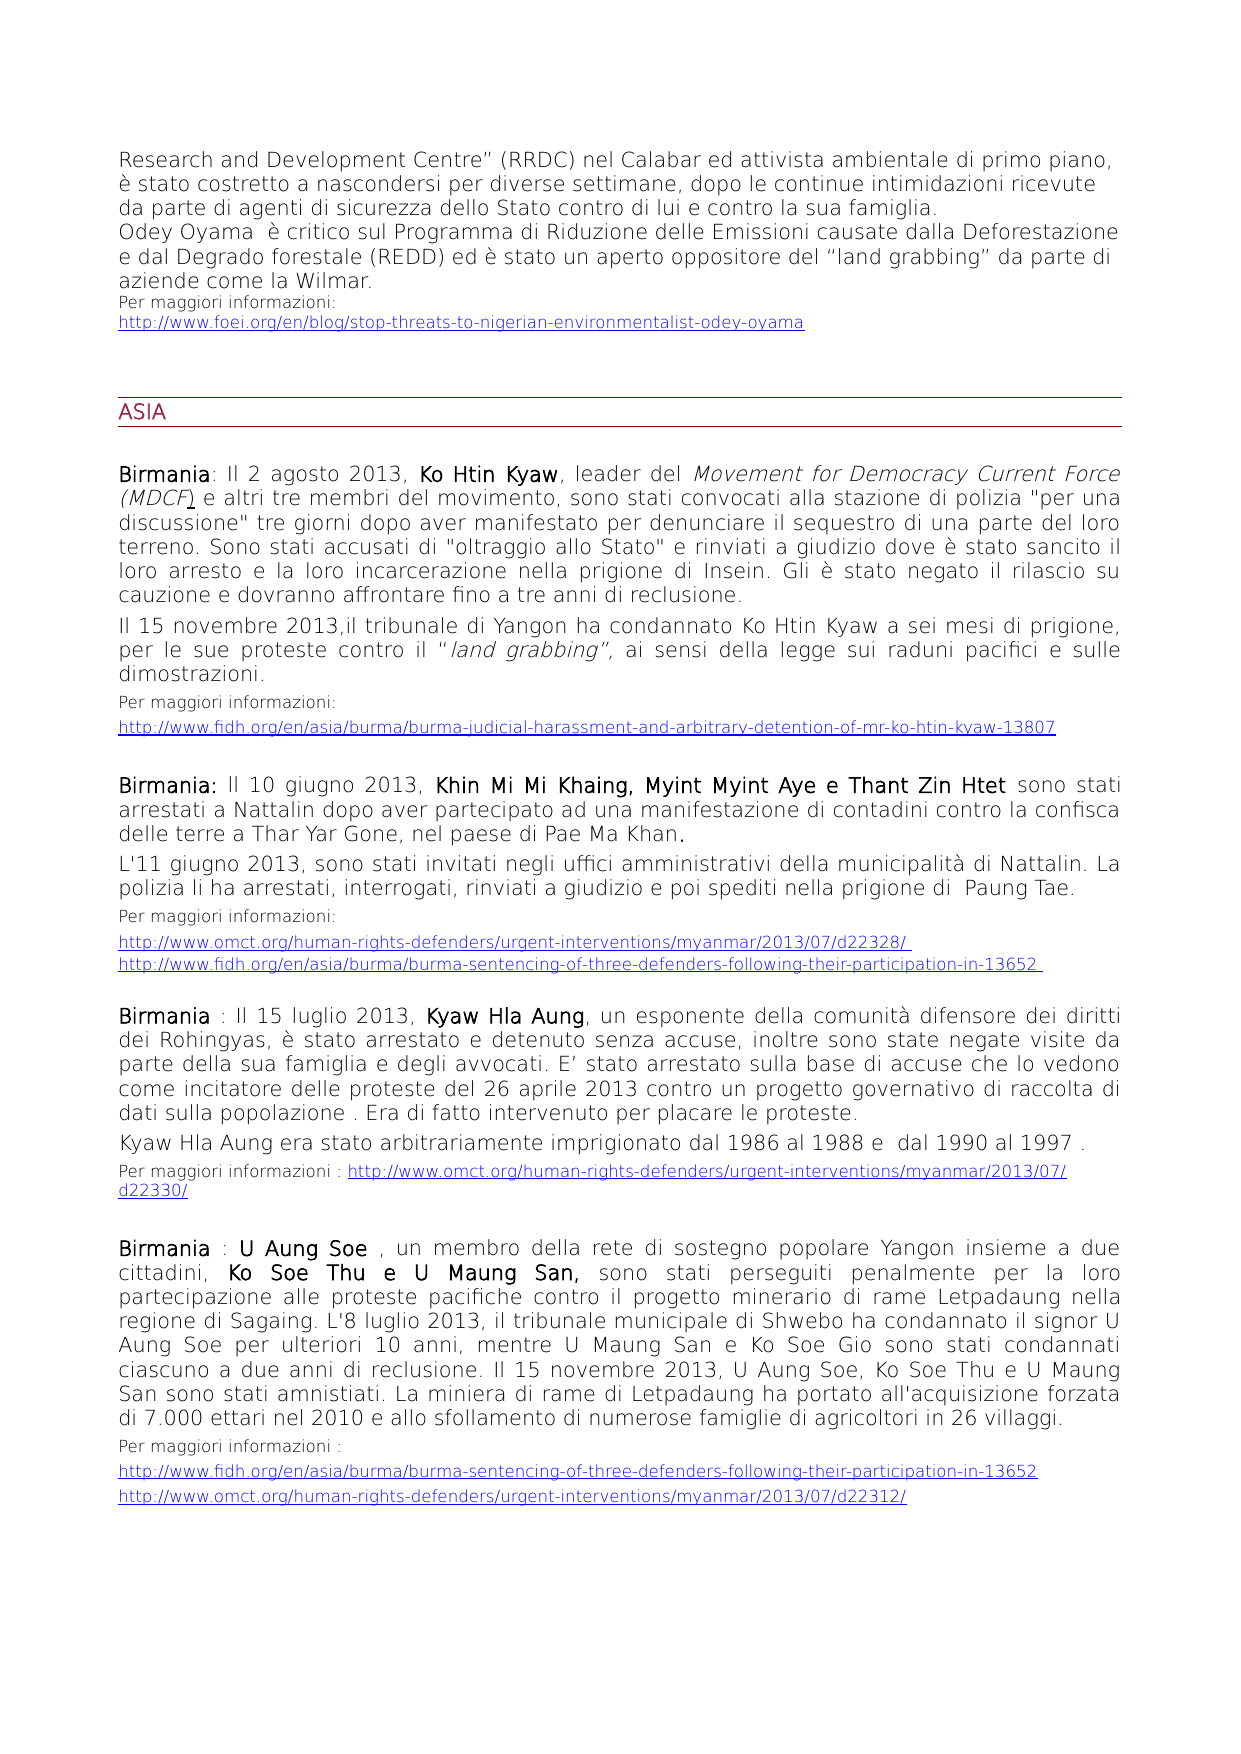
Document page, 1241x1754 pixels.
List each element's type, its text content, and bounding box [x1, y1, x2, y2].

text Birmania : U Aung Soe , un membro della rete di sostegno popolare Yangon insieme a due cittadini, Ko Soe Thu e U Maung San, sono stati perseguiti penalmente per la loro partecipazione alle proteste pacifiche contro il progetto minerario di rame Letpadaung nella regione di Sagaing. L'8 luglio 2013, il tribunale municipale di Shwebo ha condannato il signor U Aung Soe per ulteriori 10 anni, mentre U Maung San e Ko Soe Gio sono stati condannati ciascuno a due anni di reclusione. Il 15 novembre 2013, U Aung Soe, Ko Soe Thu e U Maung San sono stati amnistiati. La miniera di rame di Letpadaung ha portato all'acquisizione forzata di 7.000 ettari nel 2010 e allo sfollamento di numerose famiglie di agricoltori in 26 villaggi. [118, 1236, 1122, 1431]
text http://www.foei.org/en/blog/stop-threats-to-nigerian-environmentalist-odey-oyama [118, 313, 1122, 361]
text http://www.fidh.org/en/asia/burma/burma-judicial-harassment-and-arbitrary-detention-of-mr-ko-htin-kyaw-13807 [118, 718, 1122, 737]
text Research and Development Centre” (RRDC) nel Calabar ed attivista ambientale di primo piano, è stato costretto a nascondersi per diverse settimane, dopo le continue intimidazioni ricevute da parte di agenti di sicurezza dello Stato contro di lui e contro la sua famiglia. [118, 148, 1122, 220]
text http://www.omct.org/human-rights-defenders/urgent-interventions/myanmar/2013/07/d22312/ [118, 1487, 1122, 1506]
text ASIA [118, 398, 1122, 426]
text Il 15 novembre 2013,il tribunale di Yangon ha condannato Ko Htin Kyaw a sei mesi di prigione, per le sue proteste contro il “land grabbing”, ai sensi della legge sui raduni pacifici e sulle dimostrazioni. [118, 614, 1122, 687]
text Per maggiori informazioni: [118, 692, 1122, 712]
text Birmania : Il 15 luglio 2013, Kyaw Hla Aung, un esponente della comunità difensore dei diritti dei Rohingyas, è stato arrestato e detenuto senza accuse, inoltre sono state negate visite da parte della sua famiglia e degli avvocati. E’ stato arrestato sulla base di accuse che lo vedono come incitatore delle proteste del 26 aprile 2013 contro un progetto governativo di raccolta di dati sulla popolazione . Era di fatto intervenuto per placare le proteste. [118, 1004, 1122, 1125]
text Per maggiori informazioni : [118, 1436, 1122, 1456]
text Birmania: ll 10 giugno 2013, Khin Mi Mi Khaing, Myint Myint Aye e Thant Zin Htet sono stati arrestati a Nattalin dopo aver partecipato ad una manifestazione di contadini contro la confisca delle terre a Thar Yar Gone, nel paese di Pae Ma Khan. [118, 773, 1122, 846]
text Per maggiori informazioni: [118, 907, 1122, 926]
text Odey Oyama è critico sul Programma di Riduzione delle Emissioni causate dalla Deforestazione e dal Degrado forestale (REDD) ed è stato un aperto oppositore del “land grabbing” da parte di aziende come la Wilmar. Per maggiori informazioni: [118, 220, 1122, 313]
text http://www.fidh.org/en/asia/burma/burma-sentencing-of-three-defenders-following-their-participation-in-13652 [118, 1462, 1122, 1481]
text Birmania: Il 2 agosto 2013, Ko Htin Kyaw, leader del Movement for Democracy Current Force (MDCF) e altri tre membri del movimento, sono stati convocati alla stazione di polizia "per una discussione" tre giorni dopo aver manifestato per denunciare il sequestro di una parte del loro terreno. Sono stati accusati di "oltraggio allo Stato" e rinviati a giudizio dove è stato sancito il loro arresto e la loro incarcerazione nella prigione di Insein. Gli è stato negato il rilascio su cauzione e dovranno affrontare fino a tre anni di reclusione. [118, 462, 1122, 608]
text http://www.omct.org/human-rights-defenders/urgent-interventions/myanmar/2013/07/d22328/ [118, 932, 1122, 953]
text L'11 giugno 2013, sono stati invitati negli uffici amministrativi della municipalità di Nattalin. La polizia li ha arrestati, interrogati, rinviati a giudizio e poi spediti nella prigione di Paung Tae. [118, 852, 1122, 901]
text Per maggiori informazioni : http://www.omct.org/human-rights-defenders/urgent-interventions/myanmar/2013/07/d22330/ [118, 1161, 1122, 1200]
text Kyaw Hla Aung era stato arbitrariamente imprigionato dal 1986 al 1988 e dal 1990 al 1997 . [118, 1131, 1122, 1156]
text http://www.fidh.org/en/asia/burma/burma-sentencing-of-three-defenders-following-their-participation-in-13652 [118, 953, 1122, 974]
